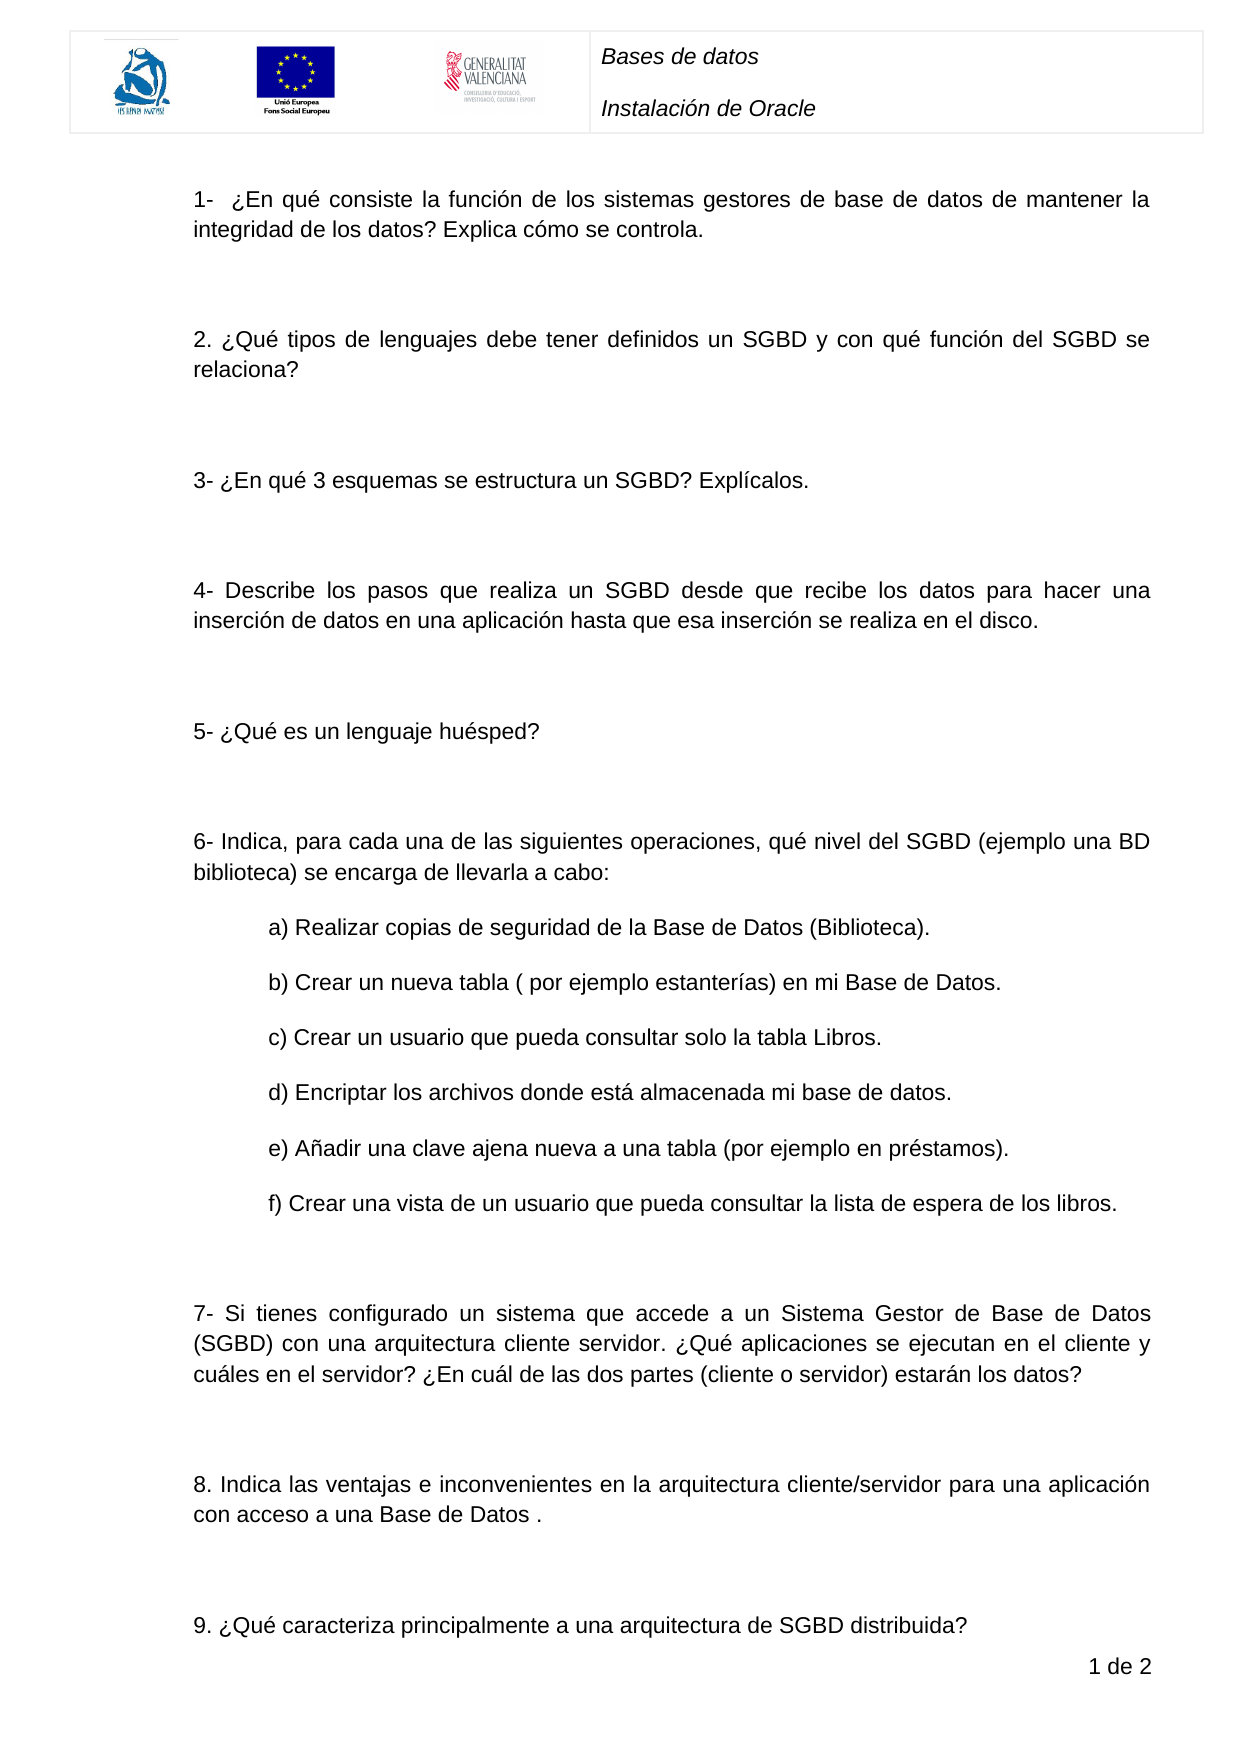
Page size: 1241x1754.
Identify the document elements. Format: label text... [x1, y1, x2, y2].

text 6- Indica, para cada una de las siguientes operaciones, qué nivel del SGBD (ejemplo una BD biblioteca) se encarga de llevarla a cabo: [193, 828, 1152, 885]
text 9. ¿Qué caracteriza principalmente a una arquitectura de SGBD distribuida? [193, 1612, 1152, 1638]
text f) Crear una vista de un usuario que pueda consultar la lista de espera de los libros. [268, 1190, 1152, 1216]
text c) Crear un usuario que pueda consultar solo la tabla Libros. [268, 1024, 1152, 1051]
text d) Encriptar los archivos donde está almacenada mi base de datos. [268, 1079, 1152, 1106]
text 5- ¿Qué es un lenguaje huésped? [193, 718, 1152, 744]
text 4- Describe los pasos que realiza un SGBD desde que recibe los datos para hacer una inserción de datos en una aplicación hasta que esa inserción se realiza en el disco. [193, 577, 1152, 634]
text 7- Si tienes configurado un sistema que accede a un Sistema Gestor de Base de Datos (SGBD) con una arquitectura cliente servidor. ¿Qué aplicaciones se ejecutan en el cliente y cuáles en el servidor? ¿En cuál de las dos partes (cliente o servidor) estarán los datos? [193, 1300, 1152, 1387]
picture [103, 39, 179, 115]
text 1- ¿En qué consiste la función de los sistemas gestores de base de datos de mantener la integridad de los datos? Explica cómo se controla. [193, 186, 1152, 242]
text a) Realizar copias de seguridad de la Base de Datos (Biblioteca). [268, 914, 1152, 940]
text 3- ¿En qué 3 esquemas se estructura un SGBD? Explícalos. [193, 467, 1152, 493]
text b) Crear un nueva tabla ( por ejemplo estanterías) en mi Base de Datos. [268, 969, 1152, 995]
picture [435, 38, 545, 117]
text 8. Indica las ventajas e inconvenientes en la arquitectura cliente/servidor para una aplicación con acceso a una Base de Datos . [193, 1471, 1152, 1528]
picture [255, 45, 336, 117]
text e) Añadir una clave ajena nueva a una tabla (por ejemplo en préstamos). [268, 1134, 1152, 1161]
text 2. ¿Qué tipos de lenguajes debe tener definidos un SGBD y con qué función del SGBD se relaciona? [193, 326, 1152, 383]
